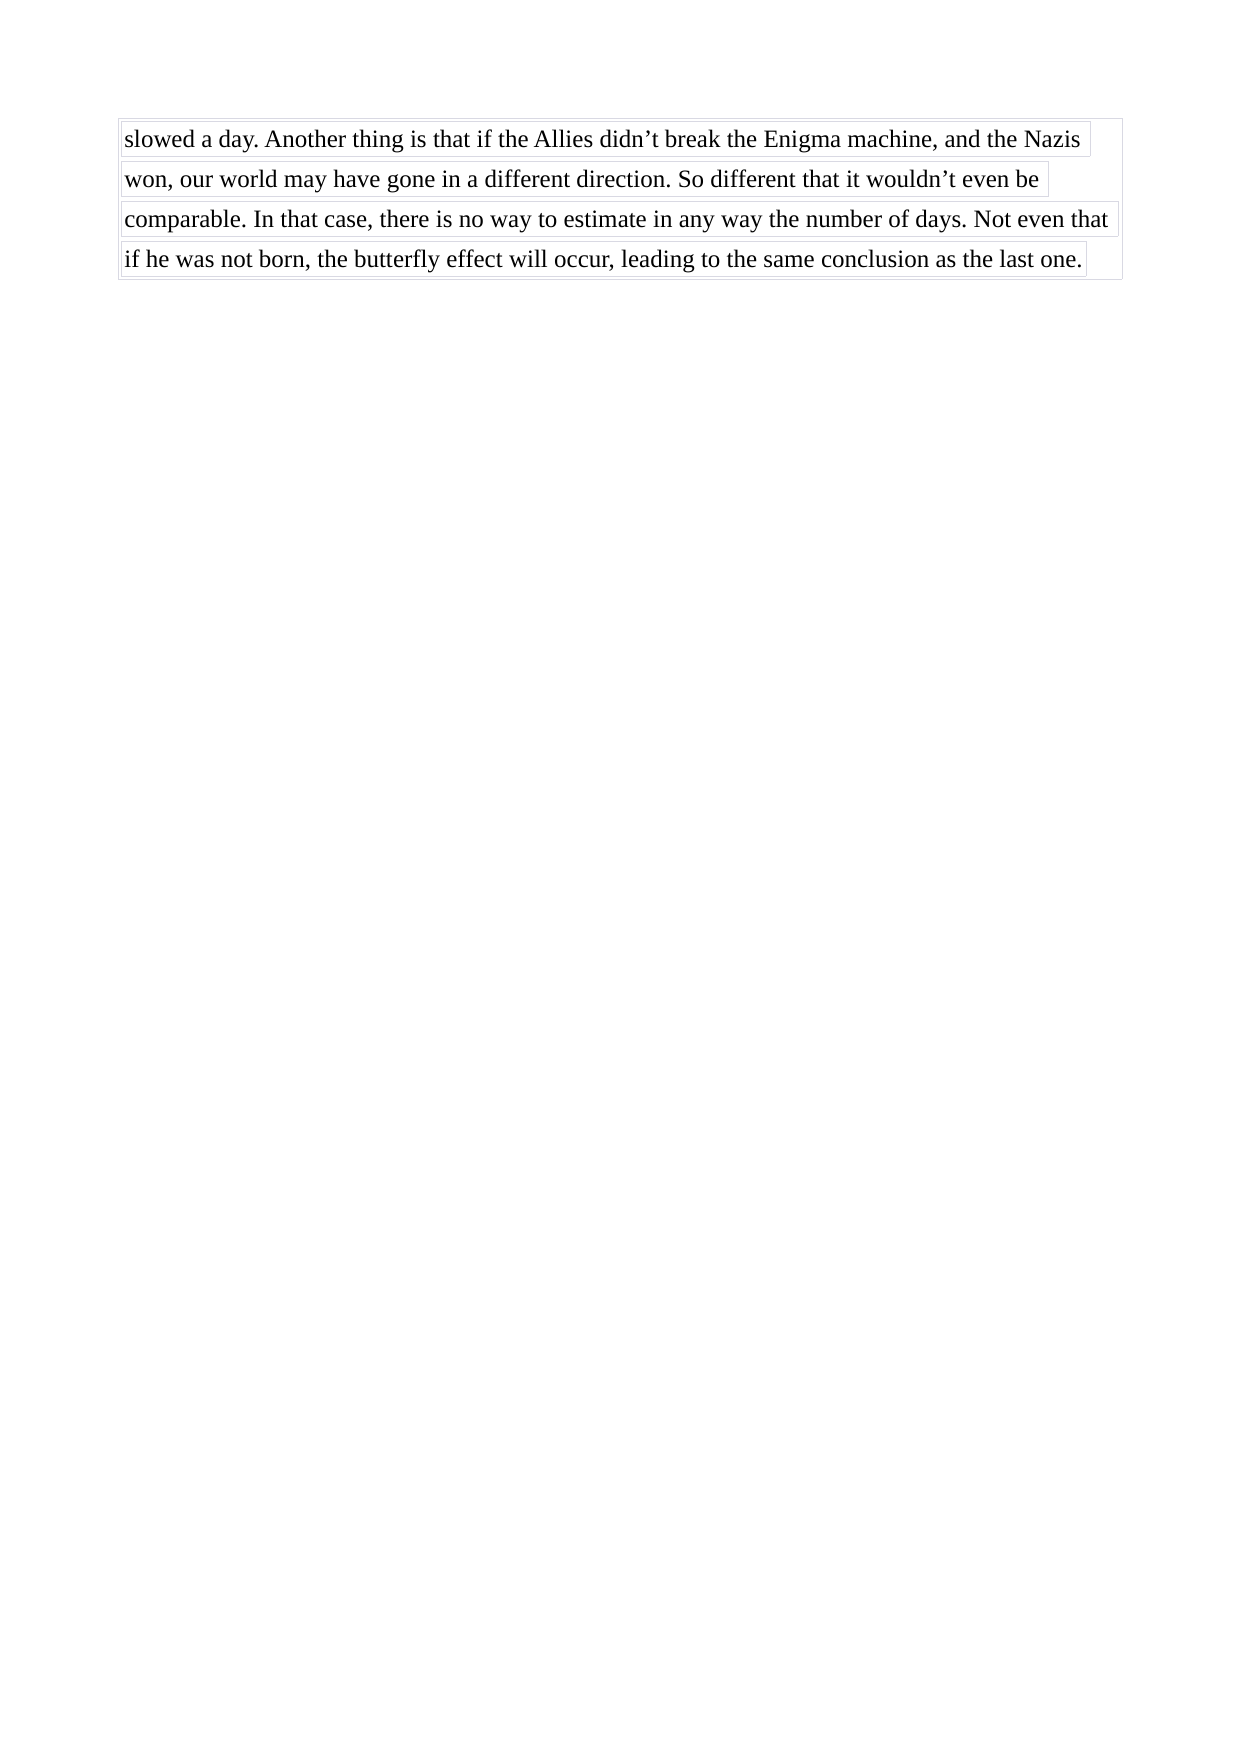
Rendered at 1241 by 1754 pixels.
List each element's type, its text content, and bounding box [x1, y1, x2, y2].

text slowed a day. Another thing is that if the Allies didn’t break the Enigma machine, and the Nazis won, our world may have gone in a different direction. So different that it wouldn’t even be comparable. In that case, there is no way to estimate in any way the number of days. Not even that if he was not born, the butterfly effect will occur, leading to the same conclusion as the last one. [119, 119, 1122, 279]
